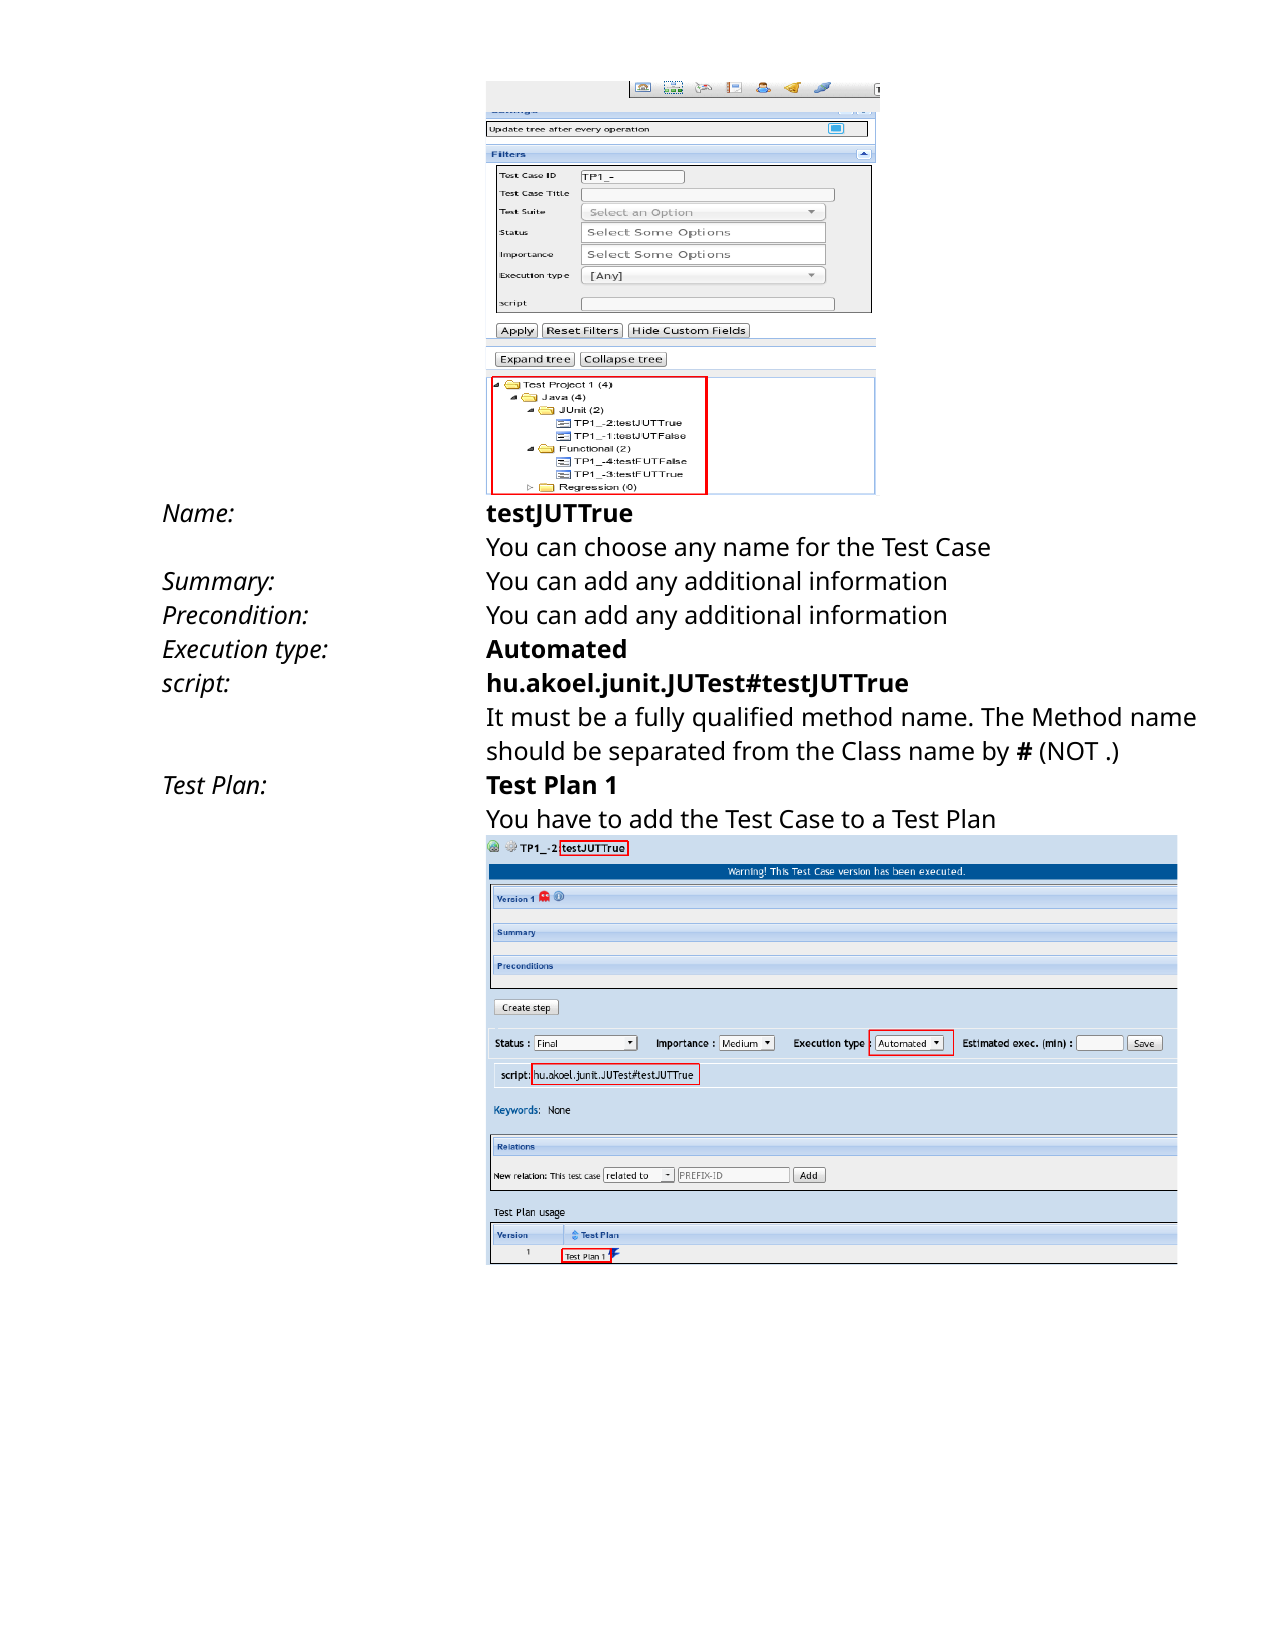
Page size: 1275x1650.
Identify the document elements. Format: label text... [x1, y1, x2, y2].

picture [485, 835, 1178, 1265]
list Execution type: Automated [162, 632, 1198, 666]
list It must be a fully qualified method name. The Method name should be separated from the Class name by # (NOT .) [486, 700, 1198, 768]
picture [485, 81, 880, 496]
list You can choose any name for the Test Case [486, 530, 1198, 564]
list Name: testJUTTrue [162, 496, 1198, 530]
list script: hu.akoel.junit.JUTest#testJUTTrue [162, 666, 1198, 700]
list Summary: You can add any additional information [162, 564, 1198, 598]
list Test Plan: Test Plan 1 [162, 768, 1198, 802]
list Precondition: You can add any additional information [162, 598, 1198, 632]
list You have to add the Test Case to a Test Plan [486, 802, 1198, 836]
